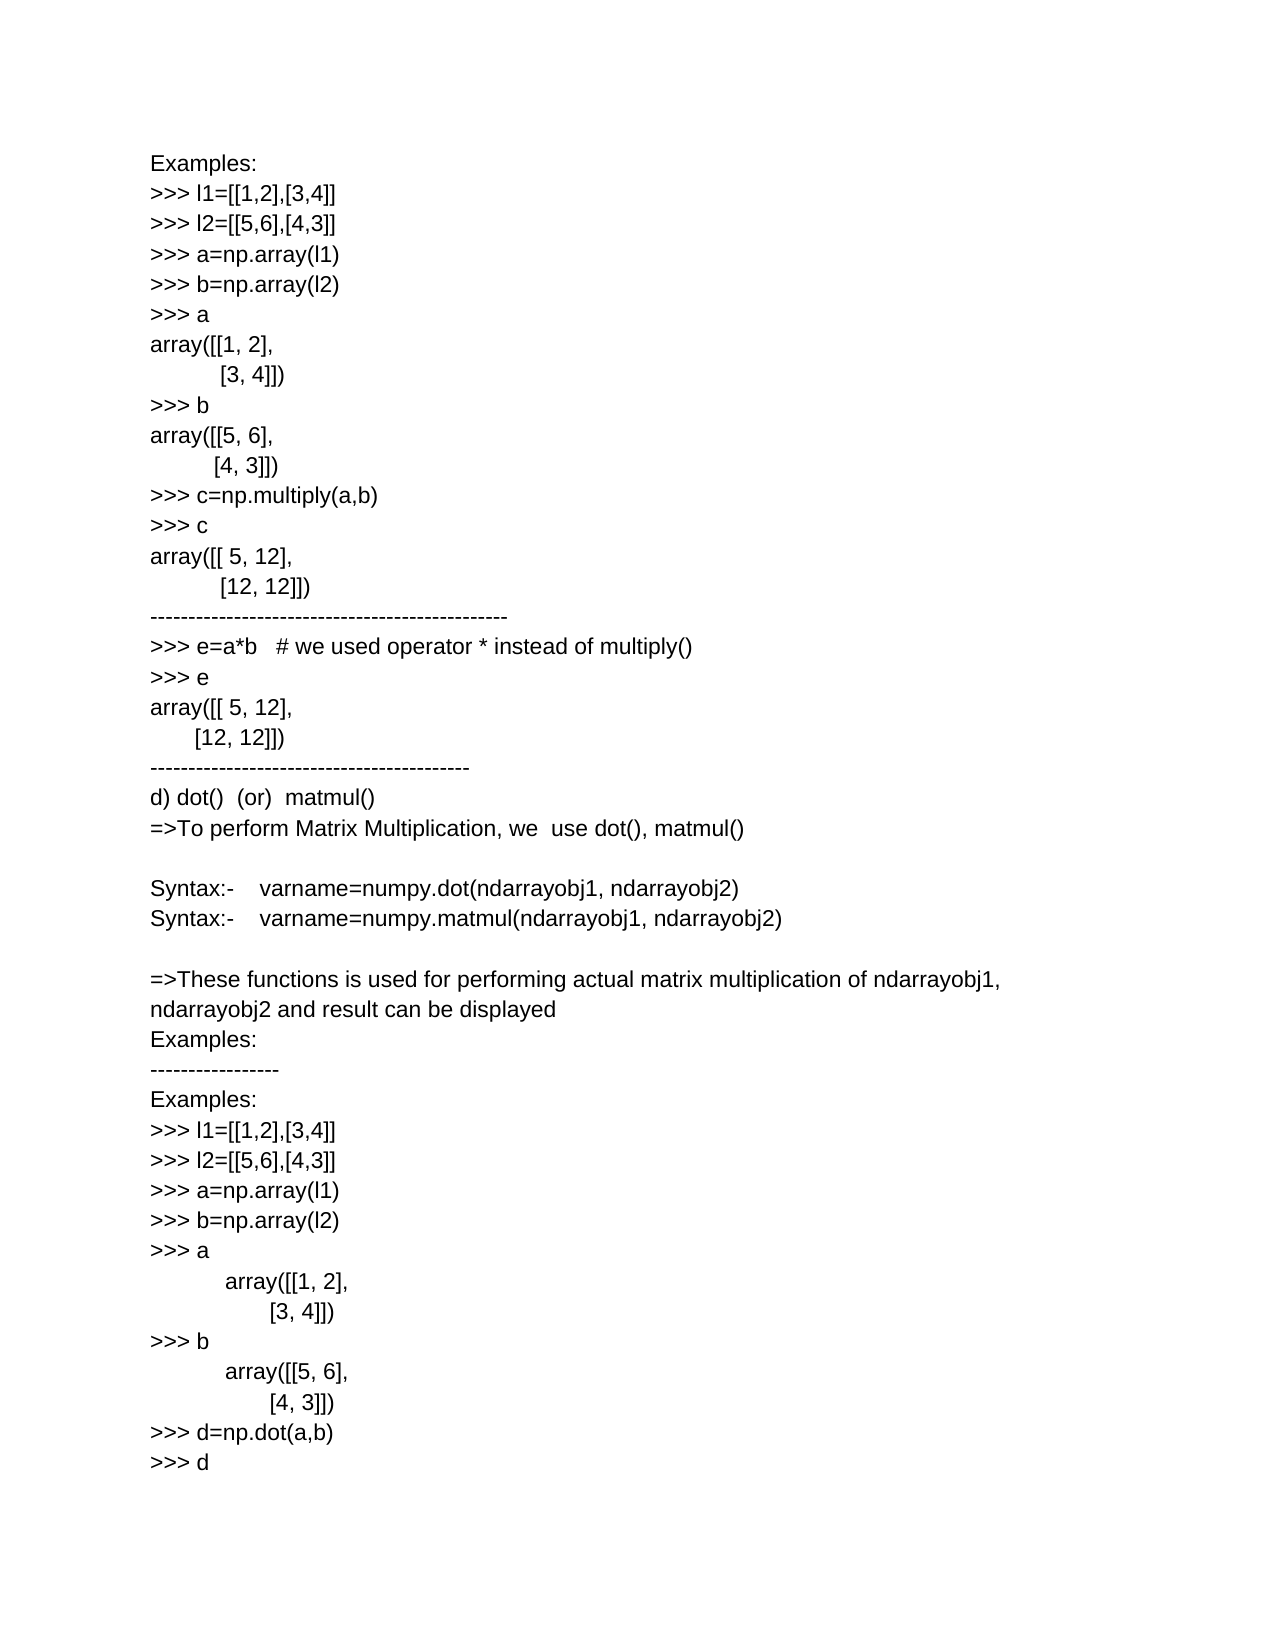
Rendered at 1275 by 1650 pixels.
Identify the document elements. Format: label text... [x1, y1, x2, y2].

text [3, 4]]) [150, 361, 1125, 388]
text >>> a [150, 301, 1125, 327]
text >>> a [150, 1237, 1125, 1264]
text array([[5, 6], [150, 422, 1125, 448]
text >>> b [150, 392, 1125, 418]
text [3, 4]]) [150, 1298, 1125, 1324]
text >>> b [150, 1328, 1125, 1354]
text ----------------- [150, 1056, 1125, 1083]
text >>> c [150, 512, 1125, 539]
text array([[1, 2], [150, 331, 1125, 358]
text >>> a=np.array(l1) [150, 241, 1125, 267]
text array([[ 5, 12], [150, 694, 1125, 720]
text >>> a=np.array(l1) [150, 1177, 1125, 1203]
text >>> l1=[[1,2],[3,4]] [150, 180, 1125, 207]
text >>> e=a*b # we used operator * instead of multiply() [150, 633, 1125, 660]
text >>> l1=[[1,2],[3,4]] [150, 1117, 1125, 1143]
text [4, 3]]) [150, 1388, 1125, 1415]
text Syntax:- varname=numpy.matmul(ndarrayobj1, ndarrayobj2) [150, 905, 1125, 932]
text >>> l2=[[5,6],[4,3]] [150, 210, 1125, 237]
text >>> d=np.dot(a,b) [150, 1419, 1125, 1445]
text >>> d [150, 1449, 1125, 1475]
text =>These functions is used for performing actual matrix multiplication of ndarrayobj1, ndarrayobj2 and result can be displayed [150, 966, 1125, 1022]
text [12, 12]]) [150, 724, 1125, 750]
text Examples: [150, 150, 1125, 176]
text d) dot() (or) matmul() [150, 784, 1125, 811]
text >>> e [150, 663, 1125, 690]
text ------------------------------------------ [150, 754, 1125, 781]
text >>> l2=[[5,6],[4,3]] [150, 1147, 1125, 1173]
text [12, 12]]) [150, 573, 1125, 599]
text Examples: [150, 1086, 1125, 1113]
text Examples: [150, 1026, 1125, 1052]
text array([[ 5, 12], [150, 543, 1125, 569]
text >>> b=np.array(l2) [150, 1207, 1125, 1234]
text array([[5, 6], [150, 1358, 1125, 1385]
text >>> b=np.array(l2) [150, 271, 1125, 297]
text ----------------------------------------------- [150, 603, 1125, 629]
text =>To perform Matrix Multiplication, we use dot(), matmul() [150, 814, 1125, 841]
text Syntax:- varname=numpy.dot(ndarrayobj1, ndarrayobj2) [150, 875, 1125, 901]
text [4, 3]]) [150, 452, 1125, 478]
text >>> c=np.multiply(a,b) [150, 482, 1125, 509]
text array([[1, 2], [150, 1268, 1125, 1294]
